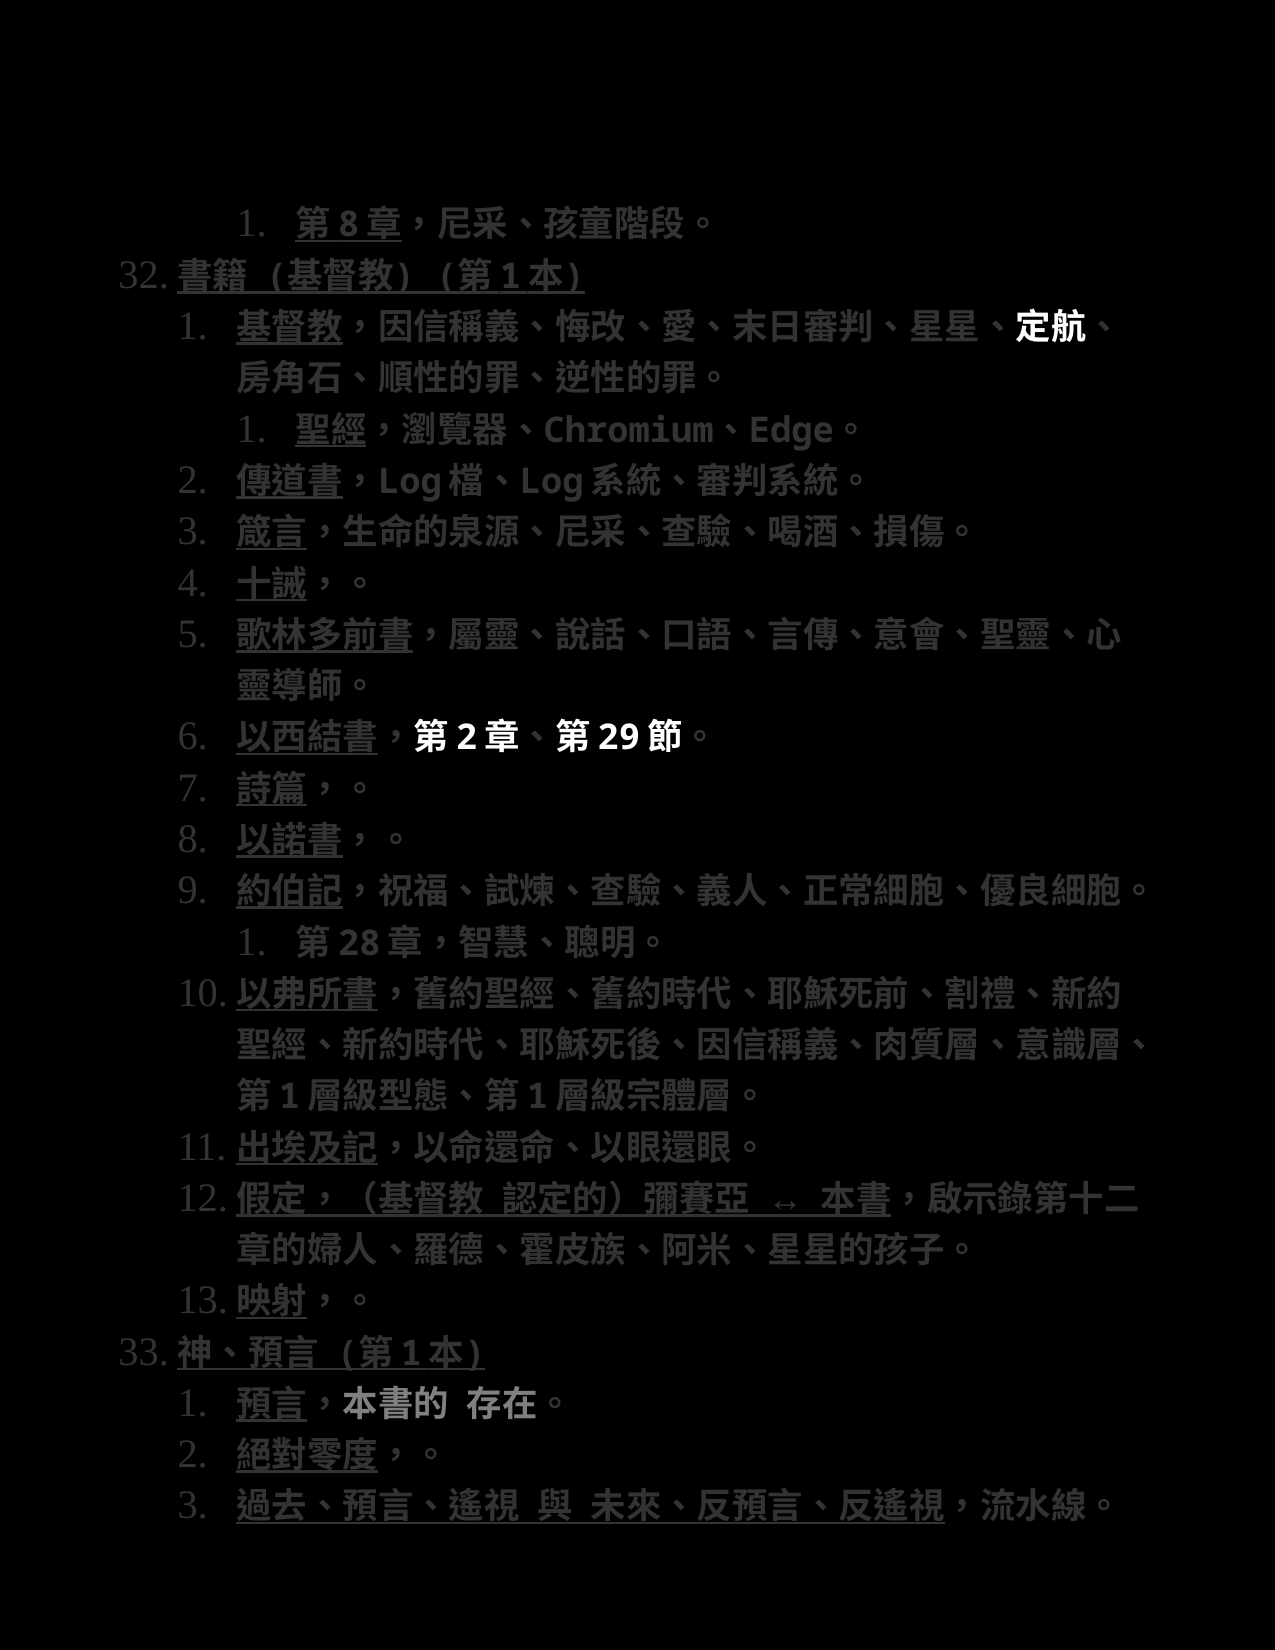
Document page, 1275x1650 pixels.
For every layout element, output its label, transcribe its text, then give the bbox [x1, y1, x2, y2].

list 假定，（基督教 認定的）彌賽亞 ↔ 本書，啟示錄第十二章的婦人、羅德、霍皮族、阿米、星星的孩子。 [177, 1170, 1157, 1273]
list 約伯記，祝福、試煉、查驗、義人、正常細胞、優良細胞。 [177, 863, 1157, 914]
list 歌林多前書，屬靈、說話、口語、言傳、意會、聖靈、心靈導師。 [177, 606, 1157, 709]
list 過去、預言、遙視 與 未來、反預言、反遙視，流水線。 [177, 1478, 1157, 1529]
list 絕對零度，。 [177, 1427, 1157, 1478]
list 第28章，智慧、聰明。 [236, 914, 1157, 965]
list 箴言，生命的泉源、尼采、查驗、喝酒、損傷。 [177, 504, 1157, 555]
list 預言，本書的 存在。 [177, 1375, 1157, 1427]
list 以西結書，第2章、第29節。 [177, 709, 1157, 760]
list 以諾書，。 [177, 811, 1157, 863]
list 神、預言 (第1本) [118, 1324, 1157, 1375]
list 基督教，因信稱義、悔改、愛、末日審判、星星、定航、房角石、順性的罪、逆性的罪。 [177, 298, 1157, 401]
list 十誡，。 [177, 555, 1157, 606]
list 第8章，尼采、孩童階段。 [236, 196, 1157, 247]
list 出埃及記，以命還命、以眼還眼。 [177, 1119, 1157, 1170]
list 聖經，瀏覽器、Chromium、Edge。 [236, 401, 1157, 452]
list 詩篇，。 [177, 760, 1157, 811]
list 以弗所書，舊約聖經、舊約時代、耶穌死前、割禮、新約聖經、新約時代、耶穌死後、因信稱義、肉質層、意識層、第1層級型態、第1層級宗體層。 [177, 965, 1157, 1119]
list 映射，。 [177, 1273, 1157, 1324]
list 書籍 (基督教) (第1本) [118, 247, 1157, 298]
list 傳道書，Log檔、Log系統、審判系統。 [177, 452, 1157, 504]
